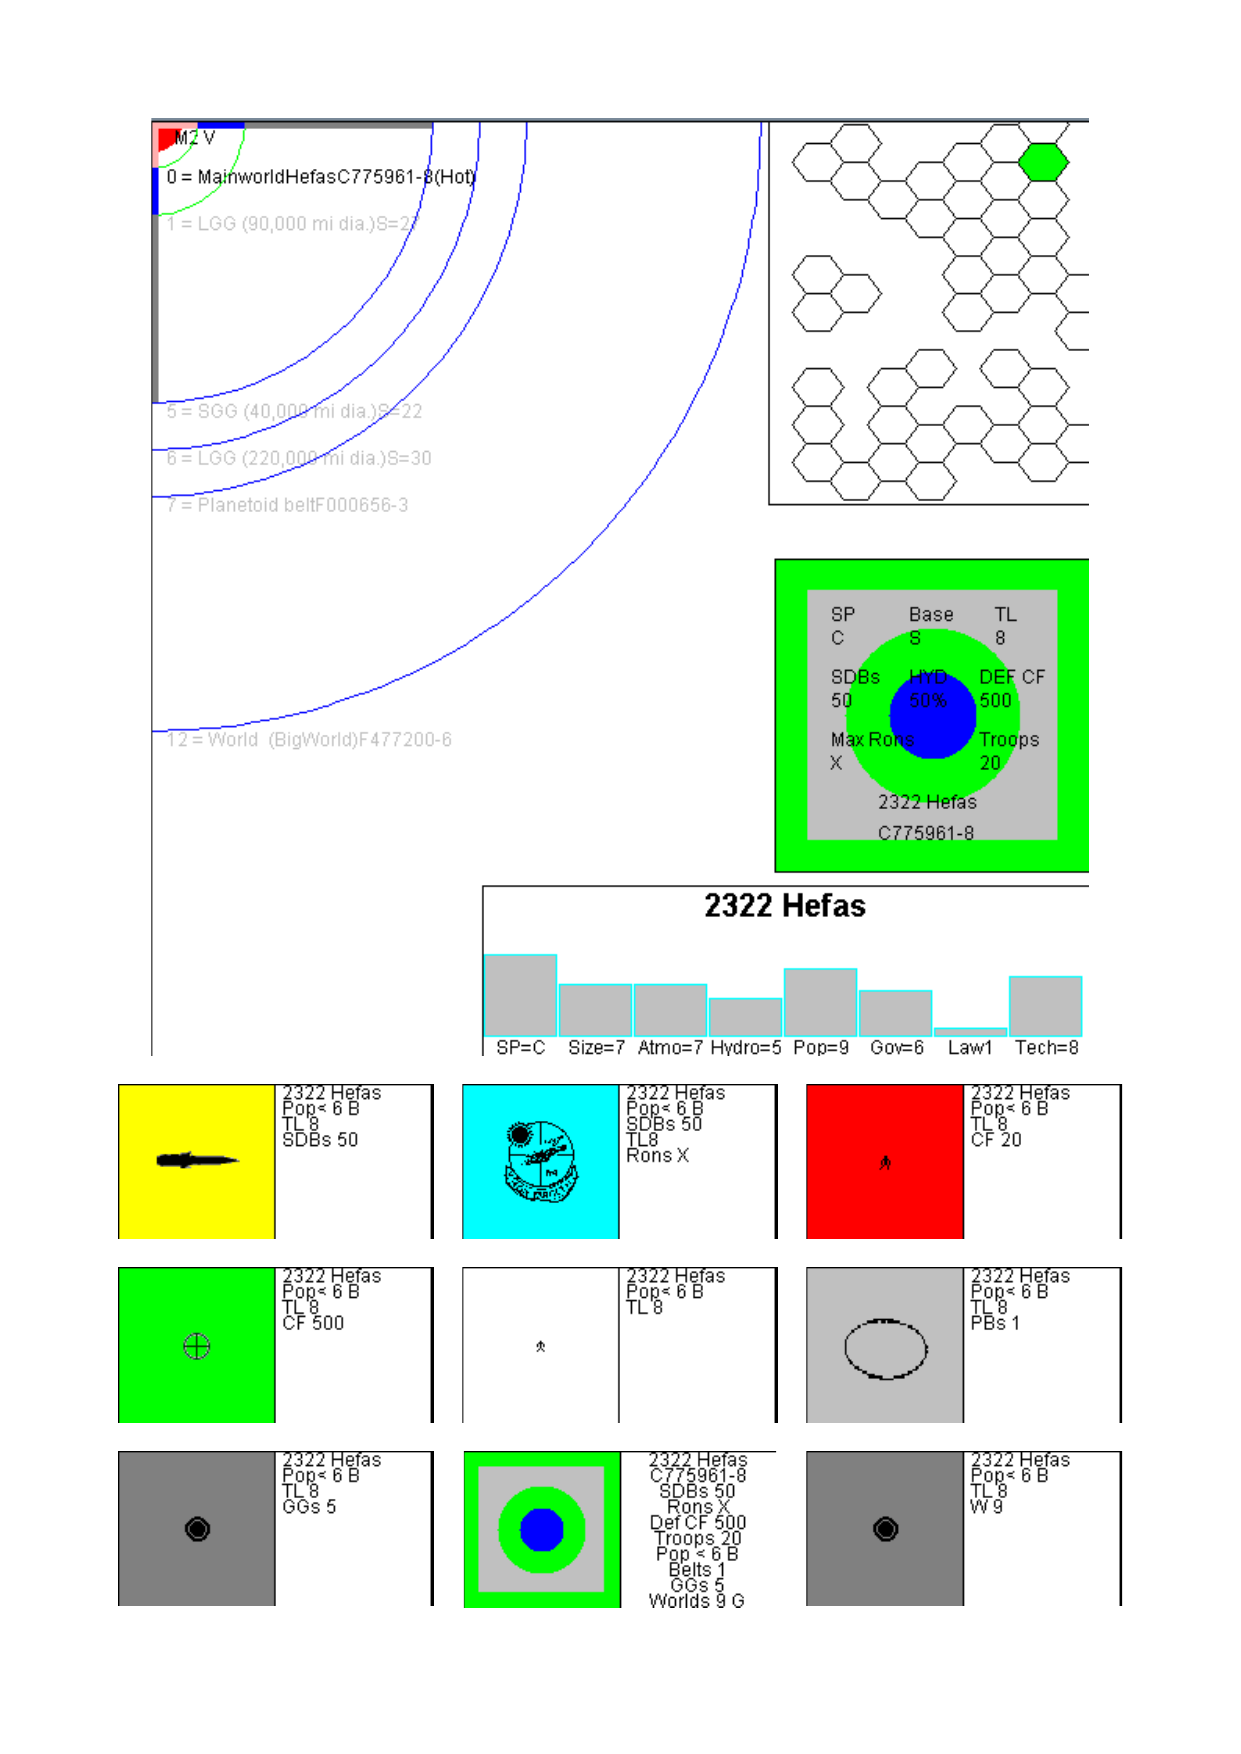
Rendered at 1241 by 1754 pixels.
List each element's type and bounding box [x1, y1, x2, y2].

picture [151, 118, 1089, 1056]
picture [118, 1267, 434, 1423]
picture [463, 1451, 777, 1608]
picture [118, 1084, 434, 1239]
picture [806, 1451, 1123, 1606]
picture [806, 1084, 1123, 1239]
picture [806, 1267, 1123, 1423]
picture [462, 1084, 778, 1239]
picture [118, 1451, 434, 1606]
picture [462, 1267, 778, 1423]
